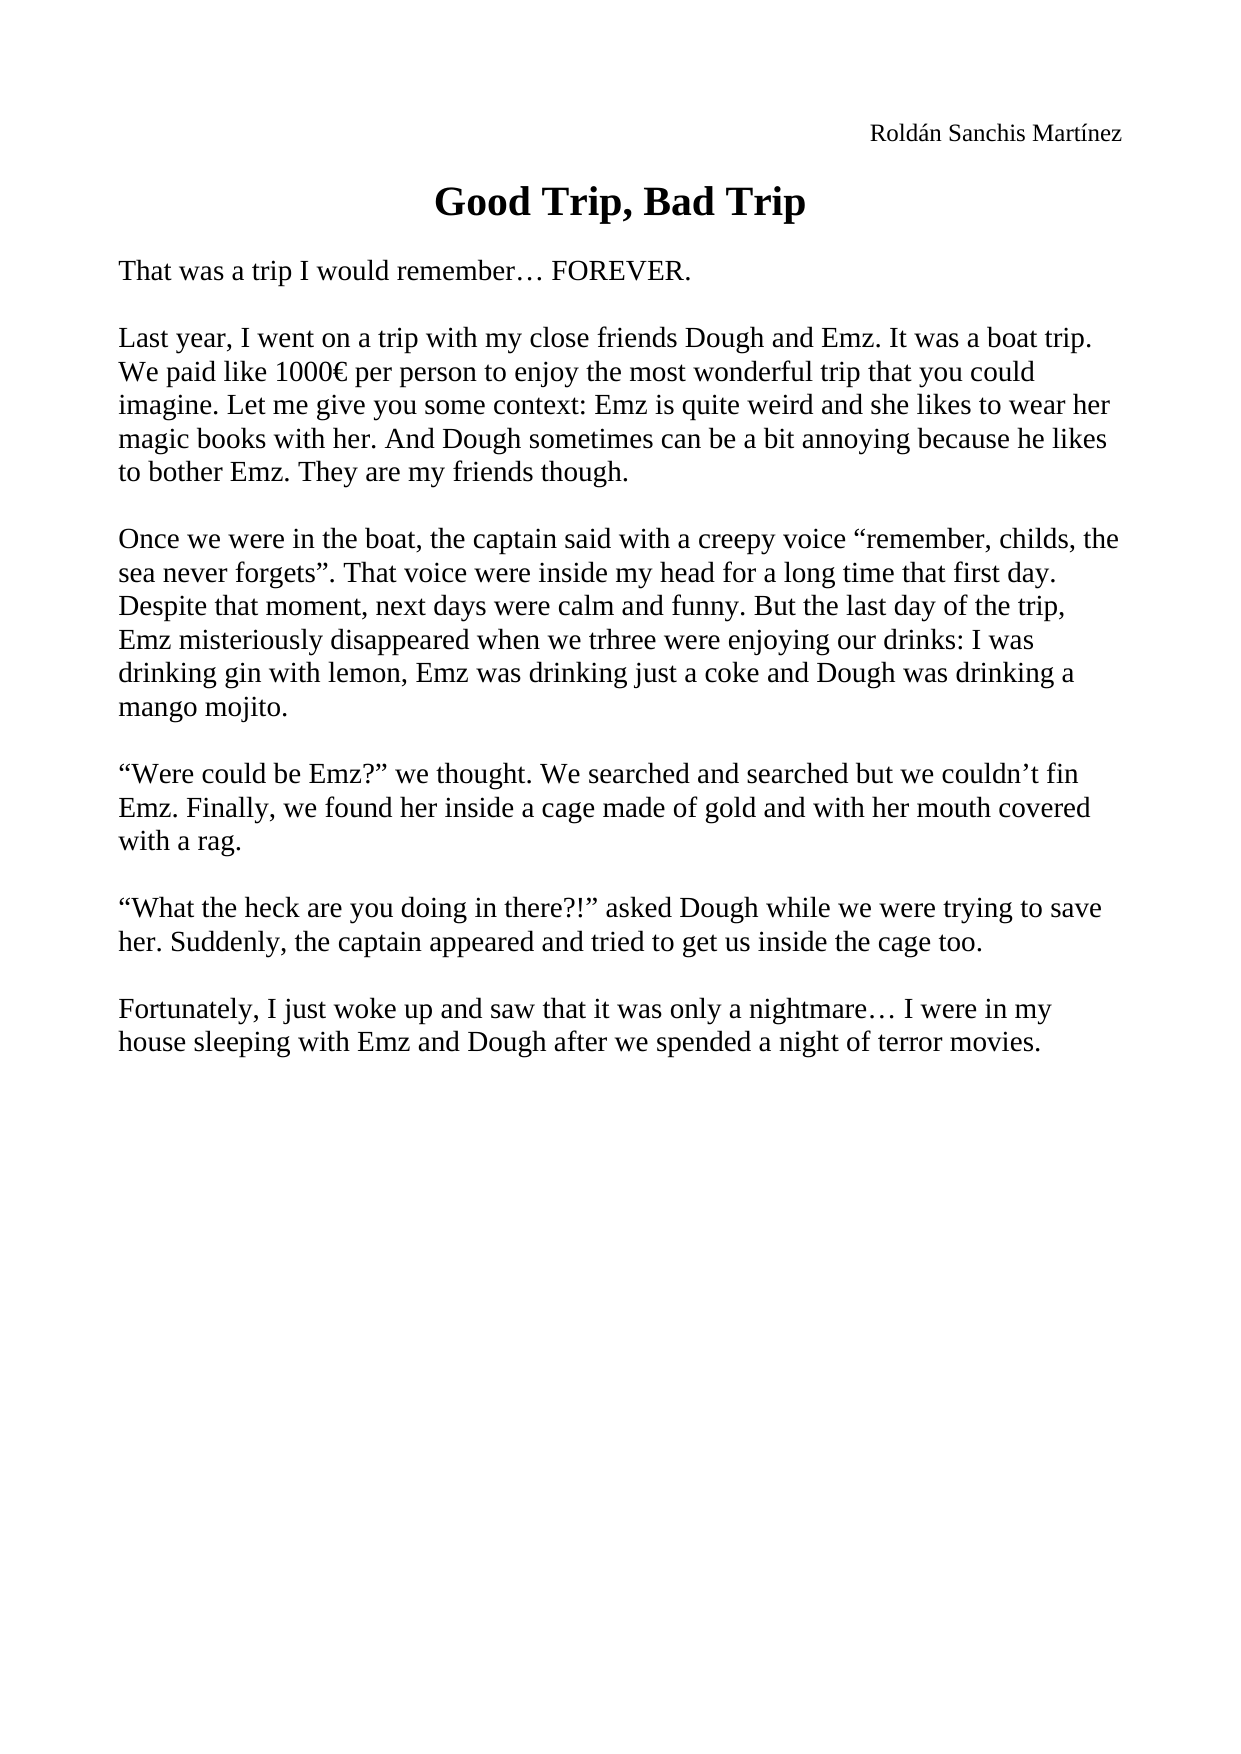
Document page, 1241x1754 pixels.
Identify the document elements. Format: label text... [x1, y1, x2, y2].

text Good Trip, Bad Trip [118, 176, 1122, 224]
text Last year, I went on a trip with my close friends Dough and Emz. It was a boat trip. We paid like 1000€ per person to enjoy the most wonderful trip that you could imagine. Let me give you some context: Emz is quite weird and she likes to wear her magic books with her. And Dough sometimes can be a bit annoying because he likes to bother Emz. They are my friends though. [118, 320, 1122, 488]
text Despite that moment, next days were calm and funny. But the last day of the trip, Emz misteriously disappeared when we trhree were enjoying our drinks: I was drinking gin with lemon, Emz was drinking just a coke and Dough was drinking a mango mojito. [118, 588, 1122, 723]
text That was a trip I would remember… FOREVER. [118, 253, 1122, 287]
text Fortunately, I just woke up and saw that it was only a nightmare… I were in my house sleeping with Emz and Dough after we spended a night of terror movies. [118, 991, 1122, 1058]
text “Were could be Emz?” we thought. We searched and searched but we couldn’t fin Emz. Finally, we found her inside a cage made of gold and with her mouth covered with a rag. [118, 756, 1122, 857]
text Once we were in the boat, the captain said with a creepy voice “remember, childs, the sea never forgets”. That voice were inside my head for a long time that first day. [118, 521, 1122, 588]
text “What the heck are you doing in there?!” asked Dough while we were trying to save her. Suddenly, the captain appeared and tried to get us inside the cage too. [118, 890, 1122, 957]
